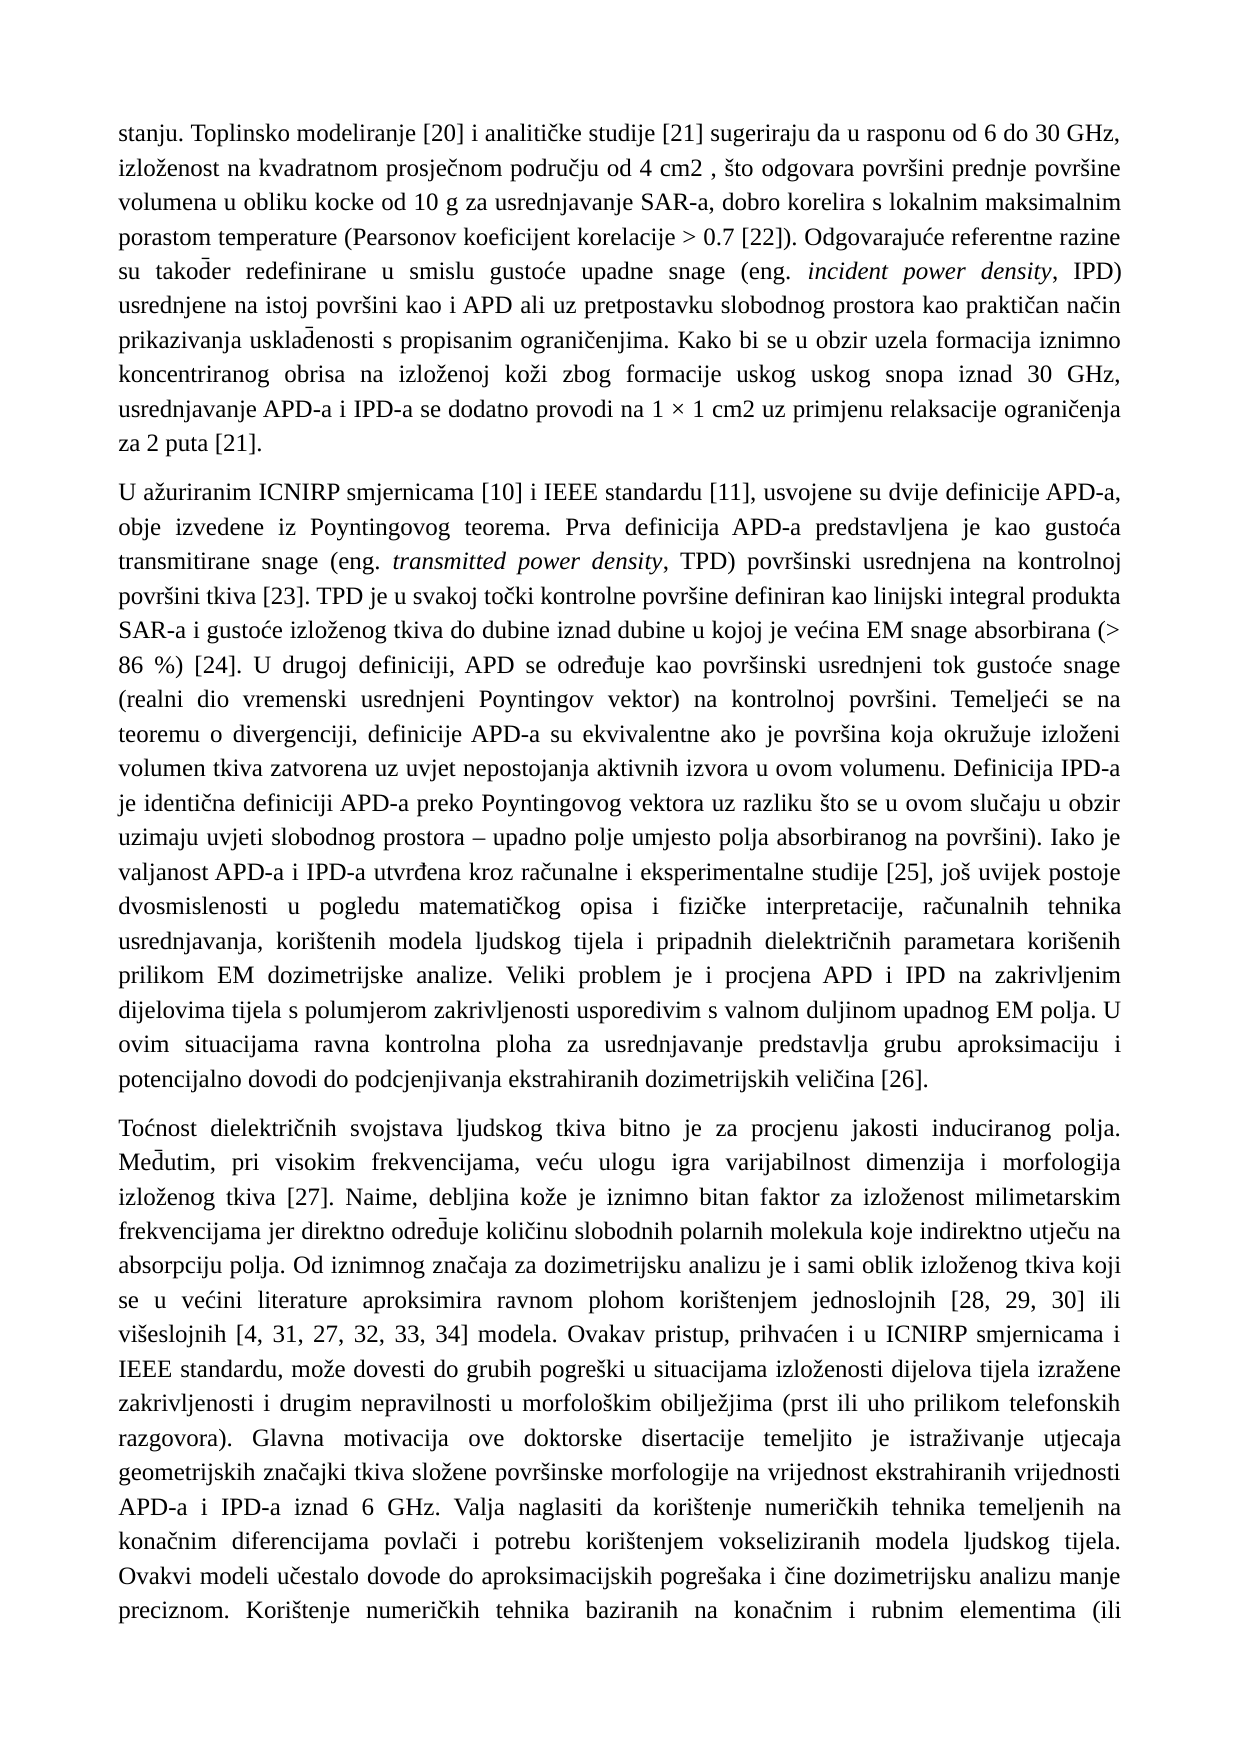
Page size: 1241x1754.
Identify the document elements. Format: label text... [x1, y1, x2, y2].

text U ažuriranim ICNIRP smjernicama [10] i IEEE standardu [11], usvojene su dvije definicije APD-a, obje izvedene iz Poyntingovog teorema. Prva definicija APD-a predstavljena je kao gustoća transmitirane snage (eng. transmitted power density, TPD) površinski usrednjena na kontrolnoj površini tkiva [23]. TPD je u svakoj točki kontrolne površine definiran kao linijski integral produkta SAR-a i gustoće izloženog tkiva do dubine iznad dubine u kojoj je većina EM snage absorbirana (> 86 %) [24]. U drugoj definiciji, APD se određuje kao površinski usrednjeni tok gustoće snage (realni dio vremenski usrednjeni Poyntingov vektor) na kontrolnoj površini. Temeljeći se na teoremu o divergenciji, definicije APD-a su ekvivalentne ako je površina koja okružuje izloženi volumen tkiva zatvorena uz uvjet nepostojanja aktivnih izvora u ovom volumenu. Definicija IPD-a je identična definiciji APD-a preko Poyntingovog vektora uz razliku što se u ovom slučaju u obzir uzimaju uvjeti slobodnog prostora – upadno polje umjesto polja absorbiranog na površini). Iako je valjanost APD-a i IPD-a utvrđena kroz računalne i eksperimentalne studije [25], još uvijek postoje dvosmislenosti u pogledu matematičkog opisa i fizičke interpretacije, računalnih tehnika usrednjavanja, korištenih modela ljudskog tijela i pripadnih dielektričnih parametara korišenih prilikom EM dozimetrijske analize. Veliki problem je i procjena APD i IPD na zakrivljenim dijelovima tijela s polumjerom zakrivljenosti usporedivim s valnom duljinom upadnog EM polja. U ovim situacijama ravna kontrolna ploha za usrednjavanje predstavlja grubu aproksimaciju i potencijalno dovodi do podcjenjivanja ekstrahiranih dozimetrijskih veličina [26]. [118, 477, 1122, 1092]
text Toćnost dielektričnih svojstava ljudskog tkiva bitno je za procjenu jakosti induciranog polja. Med̄utim, pri visokim frekvencijama, veću ulogu igra varijabilnost dimenzija i morfologija izloženog tkiva [27]. Naime, debljina kože je iznimno bitan faktor za izloženost milimetarskim frekvencijama jer direktno odred̄uje količinu slobodnih polarnih molekula koje indirektno utječu na absorpciju polja. Od iznimnog značaja za dozimetrijsku analizu je i sami oblik izloženog tkiva koji se u većini literature aproksimira ravnom plohom korištenjem jednoslojnih [28, 29, 30] ili višeslojnih [4, 31, 27, 32, 33, 34] modela. Ovakav pristup, prihvaćen i u ICNIRP smjernicama i IEEE standardu, može dovesti do grubih pogreški u situacijama izloženosti dijelova tijela izražene zakrivljenosti i drugim nepravilnosti u morfološkim obilježjima (prst ili uho prilikom telefonskih razgovora). Glavna motivacija ove doktorske disertacije temeljito je istraživanje utjecaja geometrijskih značajki tkiva složene površinske morfologije na vrijednost ekstrahiranih vrijednosti APD-a i IPD-a iznad 6 GHz. Valja naglasiti da korištenje numeričkih tehnika temeljenih na konačnim diferencijama povlači i potrebu korištenjem vokseliziranih modela ljudskog tijela. Ovakvi modeli učestalo dovode do aproksimacijskih pogrešaka i čine dozimetrijsku analizu manje preciznom. Korištenje numeričkih tehnika baziranih na konačnim i rubnim elementima (ili [118, 1113, 1122, 1624]
text stanju. Toplinsko modeliranje [20] i analitičke studije [21] sugeriraju da u rasponu od 6 do 30 GHz, izloženost na kvadratnom prosječnom području od 4 cm2 , što odgovara površini prednje površine volumena u obliku kocke od 10 g za usrednjavanje SAR-a, dobro korelira s lokalnim maksimalnim porastom temperature (Pearsonov koeficijent korelacije > 0.7 [22]). Odgovarajuće referentne razine su takod̄er redefinirane u smislu gustoće upadne snage (eng. incident power density, IPD) usrednjene na istoj površini kao i APD ali uz pretpostavku slobodnog prostora kao praktičan način prikazivanja usklad̄enosti s propisanim ograničenjima. Kako bi se u obzir uzela formacija iznimno koncentriranog obrisa na izloženoj koži zbog formacije uskog uskog snopa iznad 30 GHz, usrednjavanje APD-a i IPD-a se dodatno provodi na 1 × 1 cm2 uz primjenu relaksacije ograničenja za 2 puta [21]. [118, 118, 1122, 457]
